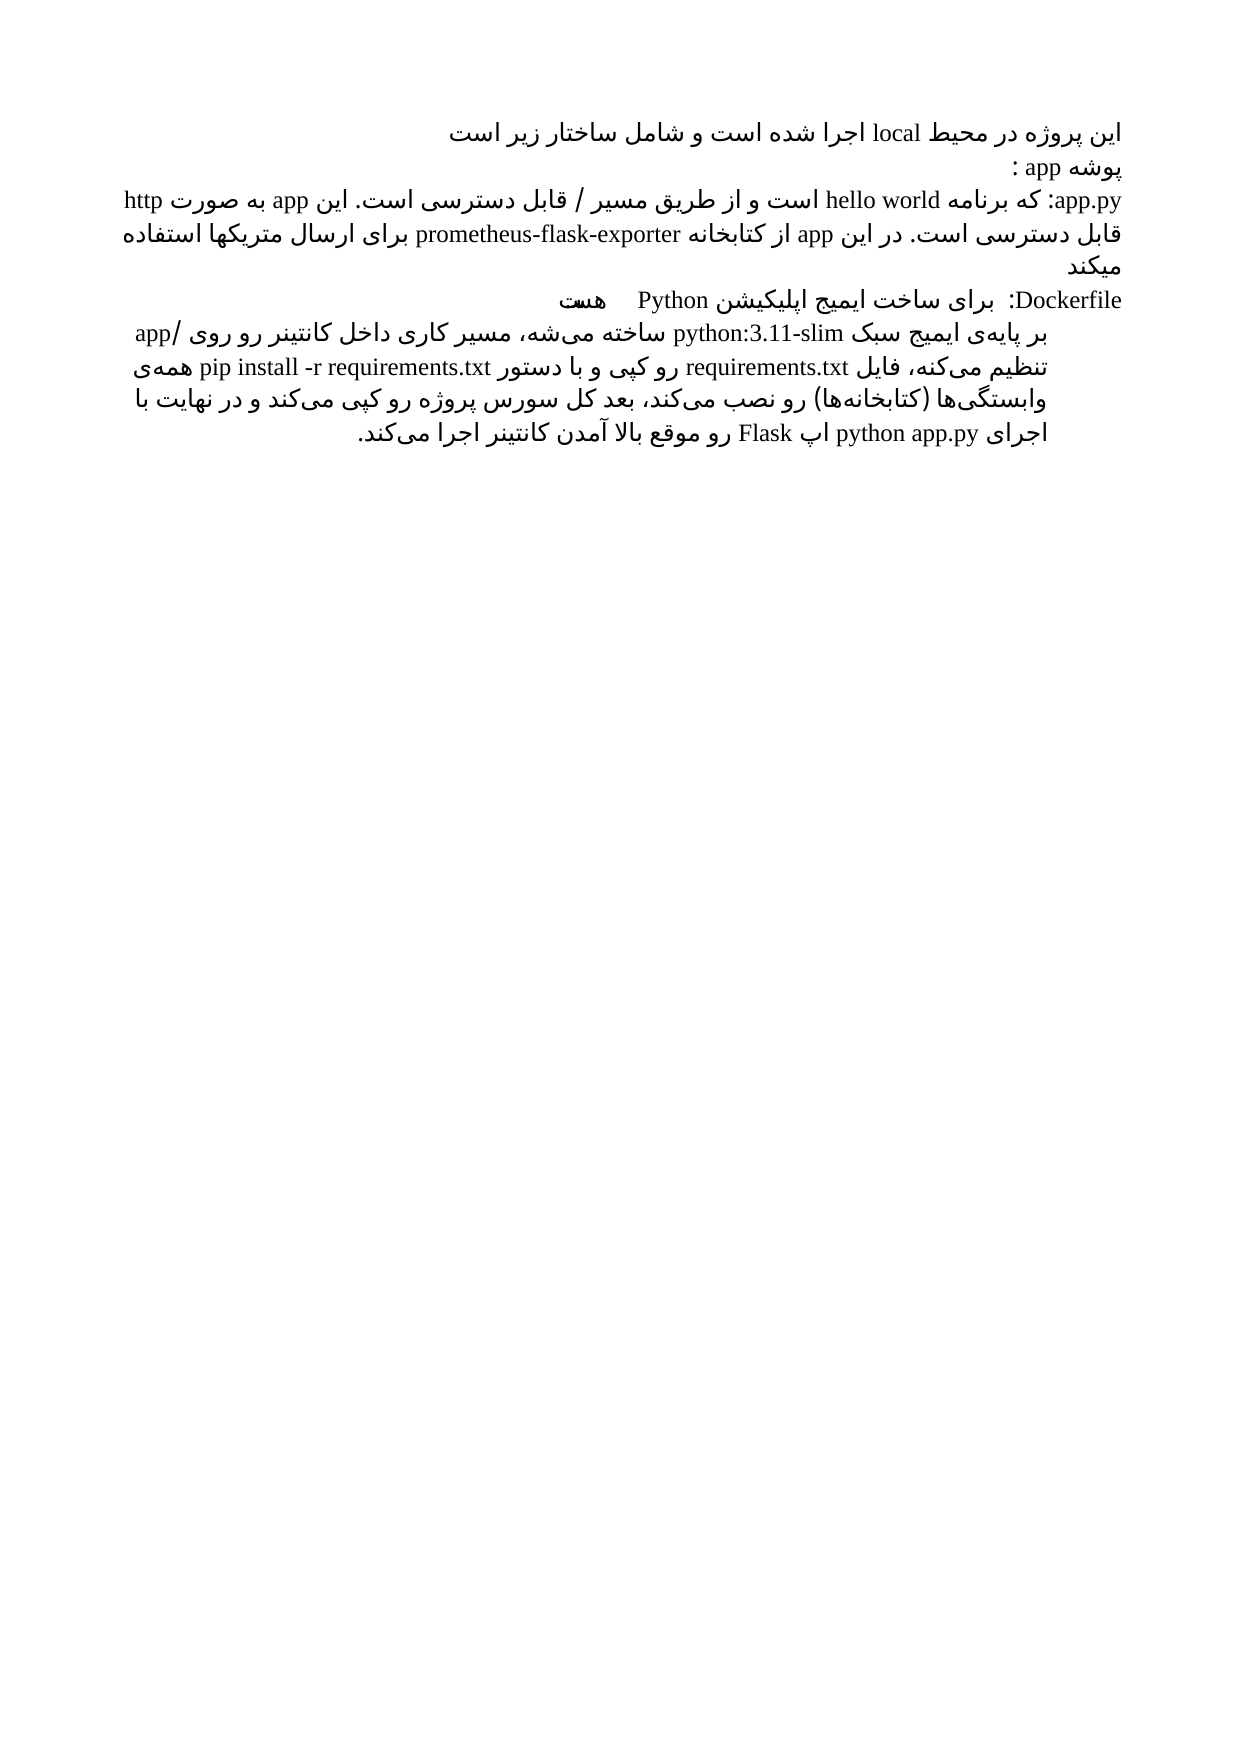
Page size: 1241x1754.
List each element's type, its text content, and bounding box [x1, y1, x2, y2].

text بر پایه‌ی ایمیج سبک python:3.11-slim ساخته می‌شه، مسیر کاری داخل کانتینر رو روی /app تنظیم می‌کنه، فایل requirements.txt رو کپی و با دستور pip install -r requirements.txt همه‌ی وابستگی‌ها (کتابخانه‌ها) رو نصب می‌کند، بعد کل سورس پروژه رو کپی می‌کند و در نهایت با اجرای python app.py اپ Flask رو موقع بالا آمدن کانتینر اجرا می‌کند. [118, 318, 1048, 452]
text پوشه app : app.py: که برنامه hello world است و از طریق مسیر / قابل دسترسی است. این app به صورت http قابل دسترسی است. در این app از کتابخانه prometheus-flask-exporter برای ارسال متریکها استفاده میکند [118, 152, 1122, 285]
text Dockerfile: برای ساخت ایمیج اپلیکیشن Python هست. 👇 [118, 285, 1122, 318]
text این پروژه در محیط local اجرا شده است و شامل ساختار زیر است [118, 118, 1122, 152]
